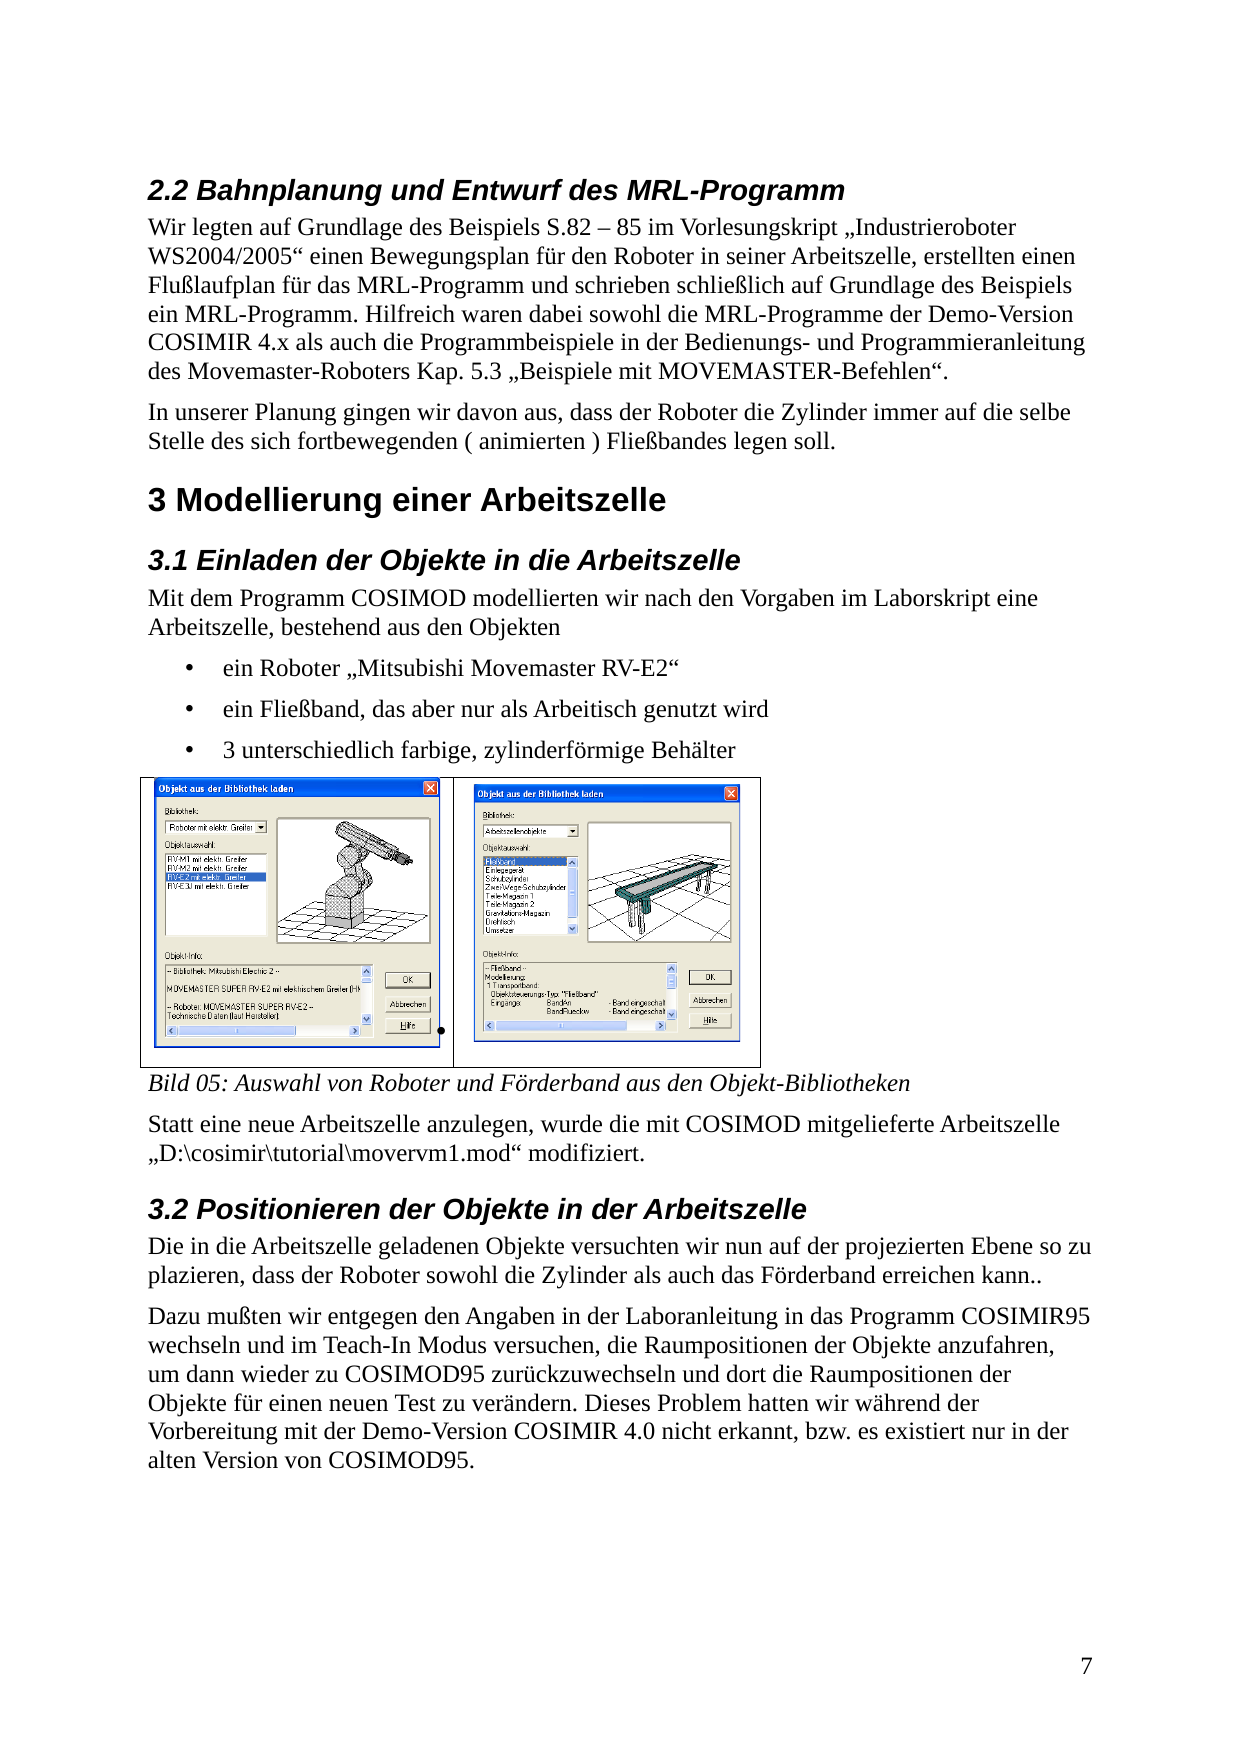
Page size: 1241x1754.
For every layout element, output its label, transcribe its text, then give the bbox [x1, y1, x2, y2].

list 3 unterschiedlich farbige, zylinderförmige Behälter [185, 736, 1093, 764]
subtitle 3.1 Einladen der Objekte in die Arbeitszelle [148, 543, 1093, 577]
picture [154, 777, 440, 1048]
table_header [141, 778, 453, 1067]
subtitle 2.2 Bahnplanung und Entwurf des MRL-Programm [148, 173, 1093, 206]
table_header [454, 778, 760, 1067]
list ein Roboter „Mitsubishi Movemaster RV-E2“ [185, 653, 1093, 682]
text Statt eine neue Arbeitszelle anzulegen, wurde die mit COSIMOD mitgelieferte Arbeitszelle „D:\cosimir\tutorial\movervm1.mod“ modifiziert. [148, 1109, 1093, 1167]
text Mit dem Programm COSIMOD modellierten wir nach den Vorgaben im Laborskript eine Arbeitszelle, bestehend aus den Objekten [148, 583, 1093, 641]
text Dazu mußten wir entgegen den Angaben in der Laboranleitung in das Programm COSIMIR95 wechseln und im Teach-In Modus versuchen, die Raumpositionen der Objekte anzufahren, um dann wieder zu COSIMOD95 zurückzuwechseln und dort die Raumpositionen der Objekte für einen neuen Test zu verändern. Dieses Problem hatten wir während der Vorbereitung mit der Demo-Version COSIMIR 4.0 nicht erkannt, bzw. es existiert nur in der alten Version von COSIMOD95. [148, 1301, 1093, 1474]
text In unserer Planung gingen wir davon aus, dass der Roboter die Zylinder immer auf die selbe Stelle des sich fortbewegenden ( animierten ) Fließbandes legen soll. [148, 397, 1093, 455]
text Die in die Arbeitszelle geladenen Objekte versuchten wir nun auf der projezierten Ebene so zu plazieren, dass der Roboter sowohl die Zylinder als auch das Förderband erreichen kann.. [148, 1231, 1093, 1289]
subtitle 3.2 Positionieren der Objekte in der Arbeitszelle [148, 1192, 1093, 1225]
picture [473, 784, 741, 1042]
text Wir legten auf Grundlage des Beispiels S.82 – 85 im Vorlesungskript „Industrieroboter WS2004/2005“ einen Bewegungsplan für den Roboter in seiner Arbeitszelle, erstellten einen Flußlaufplan für das MRL-Programm und schrieben schließlich auf Grundlage des Beispiels ein MRL-Programm. Hilfreich waren dabei sowohl die MRL-Programme der Demo-Version COSIMIR 4.x als auch die Programmbeispiele in der Bedienungs- und Programmieranleitung des Movemaster-Roboters Kap. 5.3 „Beispiele mit MOVEMASTER-Befehlen“. [148, 212, 1093, 385]
subtitle 3 Modellierung einer Arbeitszelle [148, 480, 1093, 518]
text Bild 05: Auswahl von Roboter und Förderband aus den Objekt-Bibliotheken [148, 1068, 1093, 1097]
list ein Fließband, das aber nur als Arbeitisch genutzt wird [185, 694, 1093, 723]
